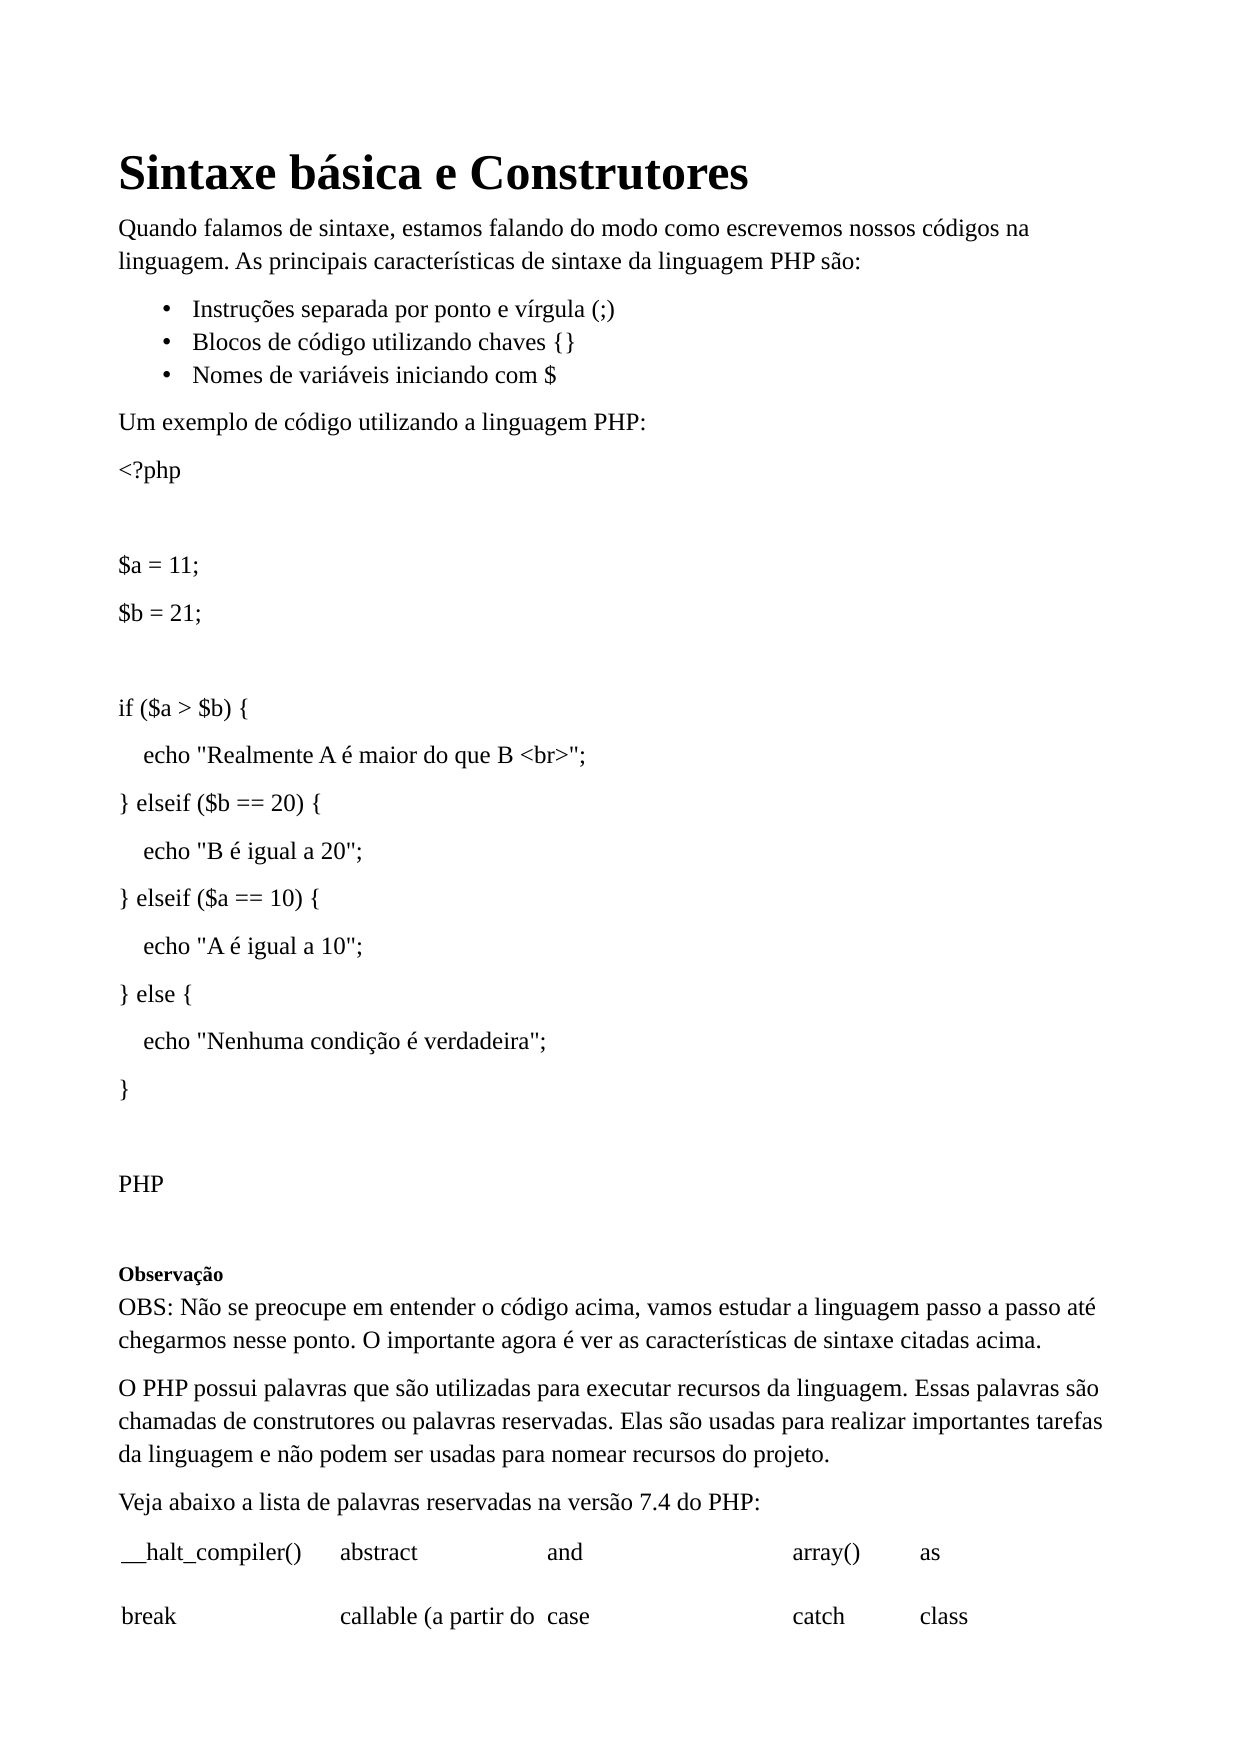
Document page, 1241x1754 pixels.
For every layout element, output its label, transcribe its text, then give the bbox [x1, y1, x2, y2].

text Quando falamos de sintaxe, estamos falando do modo como escrevemos nossos códigos na linguagem. As principais características de sintaxe da linguagem PHP são: [118, 213, 1122, 275]
text echo "A é igual a 10"; [118, 931, 1122, 960]
text echo "Realmente A é maior do que B <br>"; [118, 741, 1122, 769]
text if ($a > $b) { [118, 693, 1122, 722]
text } else { [118, 979, 1122, 1007]
list Nomes de variáveis iniciando com $ [162, 360, 1122, 388]
text $a = 11; [118, 550, 1122, 579]
table_cell break [118, 1599, 337, 1633]
list Instruções separada por ponto e vírgula (;) [162, 294, 1122, 322]
table_cell catch [789, 1599, 917, 1633]
text OBS: Não se preocupe em entender o código acima, vamos estudar a linguagem passo a passo até chegarmos nesse ponto. O importante agora é ver as características de sintaxe citadas acima. [118, 1292, 1122, 1354]
text PHP [118, 1169, 1122, 1198]
text $b = 21; [118, 598, 1122, 627]
table_header array() [789, 1534, 917, 1598]
table_header abstract [337, 1534, 544, 1598]
text Veja abaixo a lista de palavras reservadas na versão 7.4 do PHP: [118, 1487, 1122, 1516]
table_header __halt_compiler() [118, 1534, 337, 1598]
text } [118, 1074, 1122, 1103]
table_header as [917, 1534, 1122, 1598]
table_cell callable (a partir do [337, 1599, 544, 1633]
subtitle Sintaxe básica e Construtores [118, 143, 1122, 201]
list Blocos de código utilizando chaves {} [162, 327, 1122, 356]
table_cell class [917, 1599, 1122, 1633]
text echo "B é igual a 20"; [118, 836, 1122, 864]
text echo "Nenhuma condição é verdadeira"; [118, 1026, 1122, 1055]
text } elseif ($b == 20) { [118, 788, 1122, 817]
text O PHP possui palavras que são utilizadas para executar recursos da linguagem. Essas palavras são chamadas de construtores ou palavras reservadas. Elas são usadas para realizar importantes tarefas da linguagem e não podem ser usadas para nomear recursos do projeto. [118, 1373, 1122, 1468]
table_header and [544, 1534, 789, 1598]
text } elseif ($a == 10) { [118, 883, 1122, 912]
subtitle Observação [118, 1262, 1122, 1286]
text <?php [118, 455, 1122, 484]
table_cell case [544, 1599, 789, 1633]
text Um exemplo de código utilizando a linguagem PHP: [118, 407, 1122, 436]
